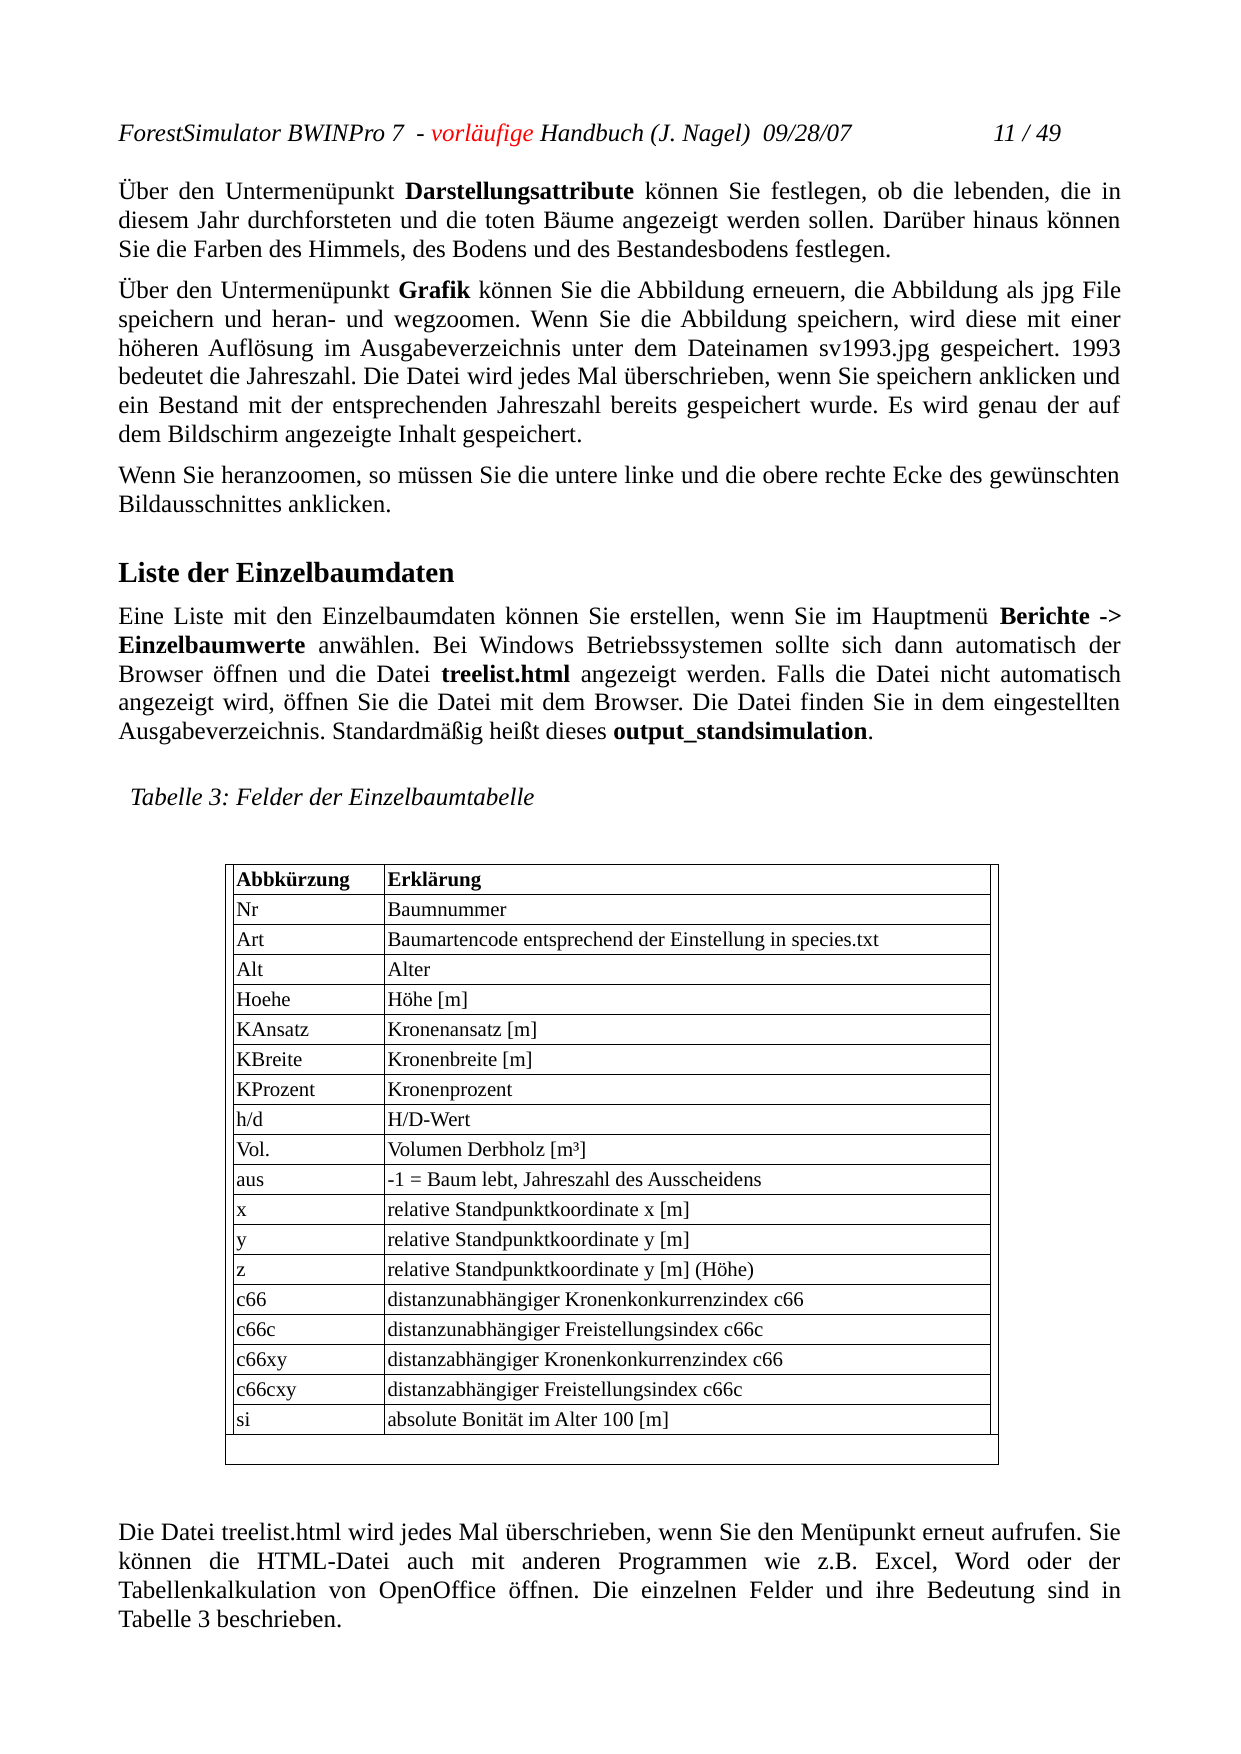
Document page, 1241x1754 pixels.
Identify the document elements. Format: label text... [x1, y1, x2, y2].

table_cell c66 [234, 1285, 384, 1314]
table_header Abbkürzung [234, 865, 384, 894]
table_cell y [234, 1225, 384, 1254]
table_cell relative Standpunktkoordinate x [m] [385, 1195, 990, 1224]
table_cell si [234, 1405, 384, 1434]
text Wenn Sie heranzoomen, so müssen Sie die untere linke und die obere rechte Ecke des gewünschten Bildausschnittes anklicken. [118, 460, 1122, 518]
table_header [991, 865, 998, 1434]
table_cell x [234, 1195, 384, 1224]
table_cell c66cxy [234, 1375, 384, 1404]
text Tabelle 3: Felder der Einzelbaumtabelle [130, 782, 1093, 811]
table_cell Hoehe [234, 985, 384, 1014]
table_cell relative Standpunktkoordinate y [m] (Höhe) [385, 1255, 990, 1284]
table_cell z [234, 1255, 384, 1284]
table_cell distanzabhängiger Kronenkonkurrenzindex c66 [385, 1345, 990, 1374]
table_cell h/d [234, 1105, 384, 1134]
table_cell Kronenbreite [m] [385, 1045, 990, 1074]
table_cell relative Standpunktkoordinate y [m] [385, 1225, 990, 1254]
table_cell Alt [234, 955, 384, 984]
table_cell distanzabhängiger Freistellungsindex c66c [385, 1375, 990, 1404]
table_cell absolute Bonität im Alter 100 [m] [385, 1405, 990, 1434]
table_cell Höhe [m] [385, 985, 990, 1014]
table_cell distanzunabhängiger Kronenkonkurrenzindex c66 [385, 1285, 990, 1314]
table_cell c66c [234, 1315, 384, 1344]
table_cell KProzent [234, 1075, 384, 1104]
table_cell Baumnummer [385, 895, 990, 924]
table_cell Vol. [234, 1135, 384, 1164]
table_cell Art [234, 925, 384, 954]
subtitle Liste der Einzelbaumdaten [118, 555, 1122, 589]
table_cell Alter [385, 955, 990, 984]
table_cell -1 = Baum lebt, Jahreszahl des Ausscheidens [385, 1165, 990, 1194]
table_header Erklärung [385, 865, 990, 894]
table_cell c66xy [234, 1345, 384, 1374]
text Eine Liste mit den Einzelbaumdaten können Sie erstellen, wenn Sie im Hauptmenü Berichte -> Einzelbaumwerte anwählen. Bei Windows Betriebssystemen sollte sich dann automatisch der Browser öffnen und die Datei treelist.html angezeigt werden. Falls die Datei nicht automatisch angezeigt wird, öffnen Sie die Datei mit dem Browser. Die Datei finden Sie in dem eingestellten Ausgabeverzeichnis. Standardmäßig heißt dieses output_standsimulation. [118, 601, 1122, 745]
table_cell Baumartencode entsprechend der Einstellung in species.txt [385, 925, 990, 954]
table_cell KBreite [234, 1045, 384, 1074]
text Über den Untermenüpunkt Darstellungsattribute können Sie festlegen, ob die lebenden, die in diesem Jahr durchforsteten und die toten Bäume angezeigt werden sollen. Darüber hinaus können Sie die Farben des Himmels, des Bodens und des Bestandesbodens festlegen. [118, 176, 1122, 263]
table_cell Volumen Derbholz [m³] [385, 1135, 990, 1164]
table_cell H/D-Wert [385, 1105, 990, 1134]
table_cell KAnsatz [234, 1015, 384, 1044]
table_cell Kronenprozent [385, 1075, 990, 1104]
table_cell aus [234, 1165, 384, 1194]
text Die Datei treelist.html wird jedes Mal überschrieben, wenn Sie den Menüpunkt erneut aufrufen. Sie können die HTML-Datei auch mit anderen Programmen wie z.B. Excel, Word oder der Tabellenkalkulation von OpenOffice öffnen. Die einzelnen Felder und ihre Bedeutung sind in Tabelle 3 beschrieben. [118, 1517, 1122, 1632]
table_cell Kronenansatz [m] [385, 1015, 990, 1044]
table_cell distanzunabhängiger Freistellungsindex c66c [385, 1315, 990, 1344]
table_header [226, 865, 233, 1434]
table_cell [226, 1435, 998, 1464]
text Über den Untermenüpunkt Grafik können Sie die Abbildung erneuern, die Abbildung als jpg File speichern und heran- und wegzoomen. Wenn Sie die Abbildung speichern, wird diese mit einer höheren Auflösung im Ausgabeverzeichnis unter dem Dateinamen sv1993.jpg gespeichert. 1993 bedeutet die Jahreszahl. Die Datei wird jedes Mal überschrieben, wenn Sie speichern anklicken und ein Bestand mit der entsprechenden Jahreszahl bereits gespeichert wurde. Es wird genau der auf dem Bildschirm angezeigte Inhalt gespeichert. [118, 275, 1122, 448]
table_cell Nr [234, 895, 384, 924]
